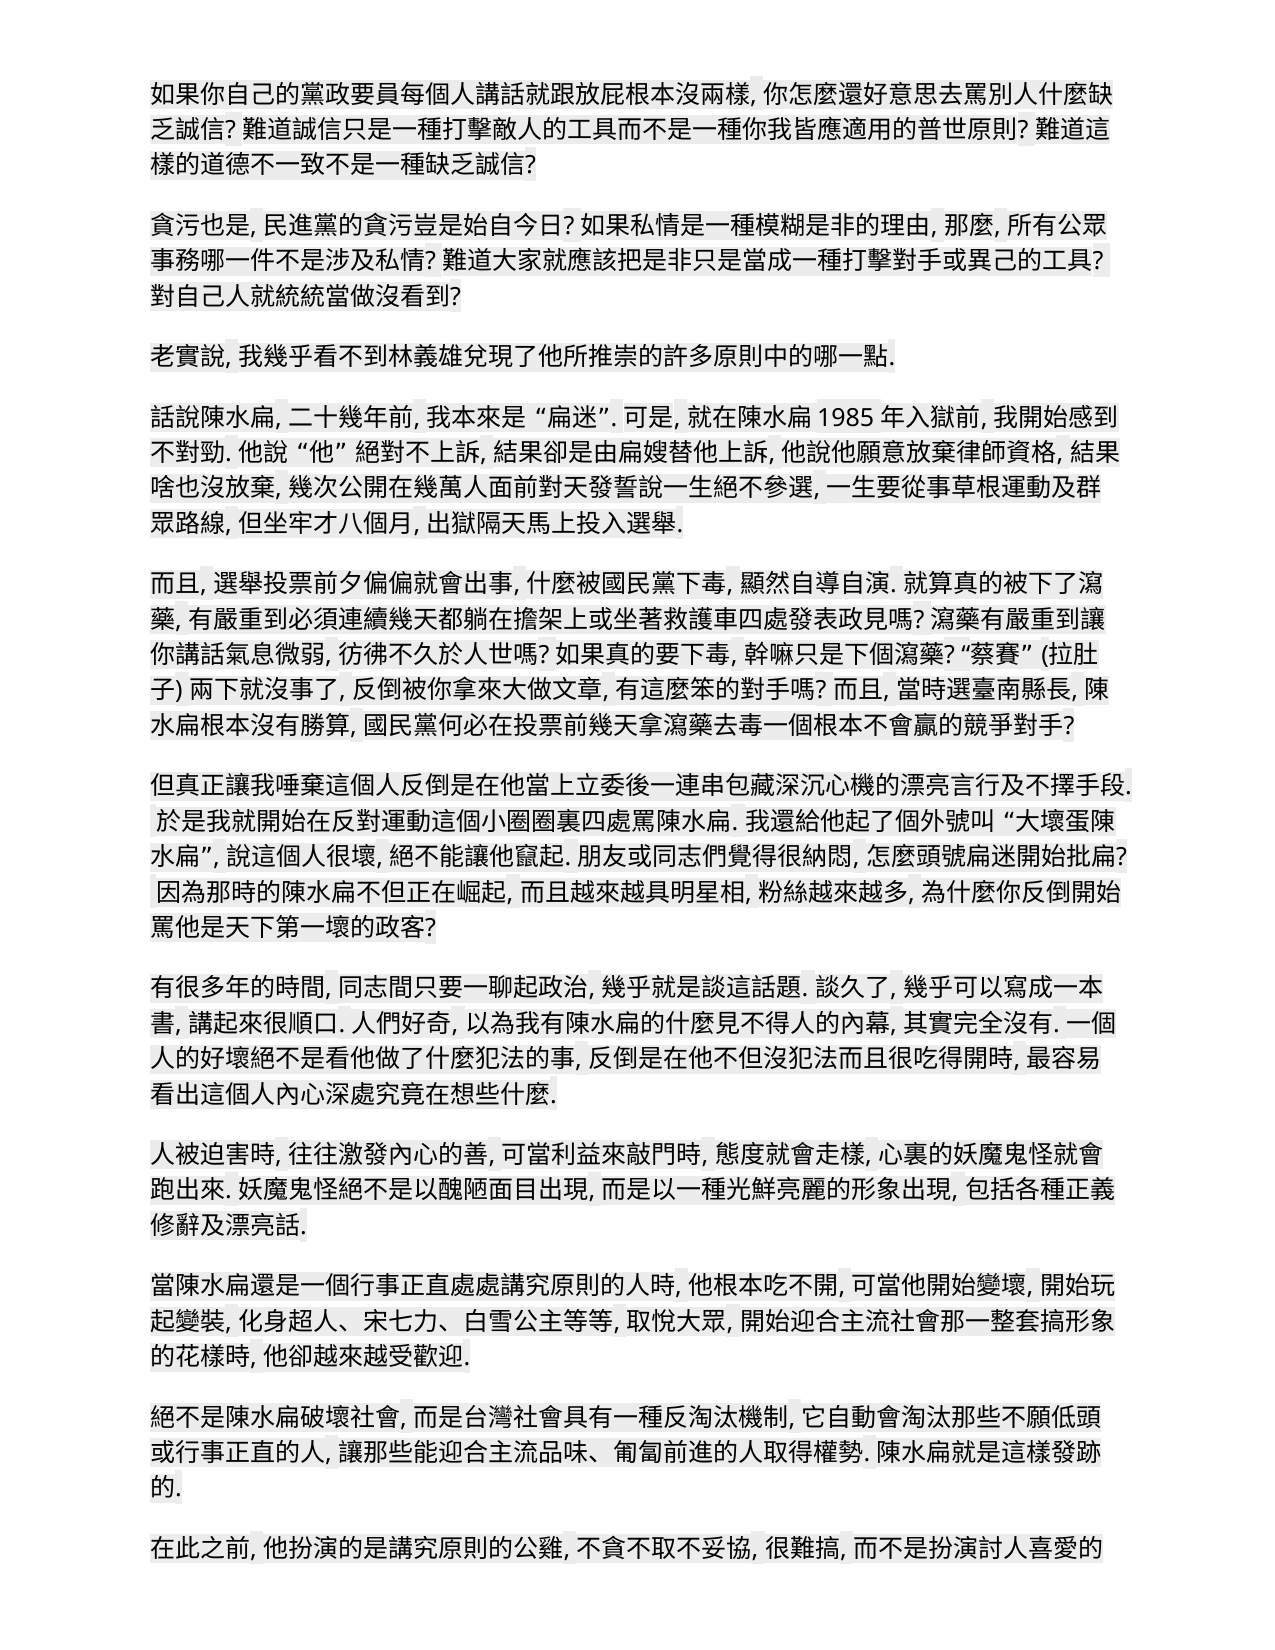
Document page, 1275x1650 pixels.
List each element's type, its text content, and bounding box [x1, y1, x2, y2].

text 而且, 選舉投票前夕偏偏就會出事, 什麼被國民黨下毒, 顯然自導自演. 就算真的被下了瀉藥, 有嚴重到必須連續幾天都躺在擔架上或坐著救護車四處發表政見嗎? 瀉藥有嚴重到讓你講話氣息微弱, 彷彿不久於人世嗎? 如果真的要下毒, 幹嘛只是下個瀉藥? “蔡賽” (拉肚子) 兩下就沒事了, 反倒被你拿來大做文章, 有這麼笨的對手嗎? 而且, 當時選臺南縣長, 陳水扁根本沒有勝算, 國民黨何必在投票前幾天拿瀉藥去毒一個根本不會贏的競爭對手? [150, 564, 1125, 742]
text 貪污也是, 民進黨的貪污豈是始自今日? 如果私情是一種模糊是非的理由, 那麼, 所有公眾事務哪一件不是涉及私情? 難道大家就應該把是非只是當成一種打擊對手或異己的工具? 對自己人就統統當做沒看到? [150, 206, 1125, 312]
text 老實說, 我幾乎看不到林義雄兌現了他所推崇的許多原則中的哪一點. [150, 337, 1125, 373]
text 當陳水扁還是一個行事正直處處講究原則的人時, 他根本吃不開, 可當他開始變壞, 開始玩起變裝, 化身超人、宋七力、白雪公主等等, 取悅大眾, 開始迎合主流社會那一整套搞形象的花樣時, 他卻越來越受歡迎. [150, 1267, 1125, 1373]
text 在此之前, 他扮演的是講究原則的公雞, 不貪不取不妥協, 很難搞, 而不是扮演討人喜愛的 [150, 1529, 1125, 1564]
text 但真正讓我唾棄這個人反倒是在他當上立委後一連串包藏深沉心機的漂亮言行及不擇手段. 於是我就開始在反對運動這個小圈圈裏四處罵陳水扁. 我還給他起了個外號叫 “大壞蛋陳水扁”, 說這個人很壞, 絕不能讓他竄起. 朋友或同志們覺得很納悶, 怎麼頭號扁迷開始批扁? 因為那時的陳水扁不但正在崛起, 而且越來越具明星相, 粉絲越來越多, 為什麼你反倒開始罵他是天下第一壞的政客? [150, 767, 1125, 944]
text 人被迫害時, 往往激發內心的善, 可當利益來敲門時, 態度就會走樣, 心裏的妖魔鬼怪就會跑出來. 妖魔鬼怪絕不是以醜陋面目出現, 而是以一種光鮮亮麗的形象出現, 包括各種正義修辭及漂亮話. [150, 1135, 1125, 1242]
text 如果你自己的黨政要員每個人講話就跟放屁根本沒兩樣, 你怎麼還好意思去罵別人什麼缺乏誠信? 難道誠信只是一種打擊敵人的工具而不是一種你我皆應適用的普世原則? 難道這樣的道德不一致不是一種缺乏誠信? [150, 75, 1125, 181]
text 絕不是陳水扁破壞社會, 而是台灣社會具有一種反淘汰機制, 它自動會淘汰那些不願低頭或行事正直的人, 讓那些能迎合主流品味、匍匐前進的人取得權勢. 陳水扁就是這樣發跡的. [150, 1398, 1125, 1504]
text 有很多年的時間, 同志間只要一聊起政治, 幾乎就是談這話題. 談久了, 幾乎可以寫成一本書, 講起來很順口. 人們好奇, 以為我有陳水扁的什麼見不得人的內幕, 其實完全沒有. 一個人的好壞絕不是看他做了什麼犯法的事, 反倒是在他不但沒犯法而且很吃得開時, 最容易看出這個人內心深處究竟在想些什麼. [150, 969, 1125, 1110]
text 話說陳水扁, 二十幾年前, 我本來是 “扁迷”. 可是, 就在陳水扁1985 年入獄前, 我開始感到不對勁. 他說 “他” 絕對不上訴, 結果卻是由扁嫂替他上訴, 他說他願意放棄律師資格, 結果啥也沒放棄, 幾次公開在幾萬人面前對天發誓說一生絕不參選, 一生要從事草根運動及群眾路線, 但坐牢才八個月, 出獄隔天馬上投入選舉. [150, 398, 1125, 539]
